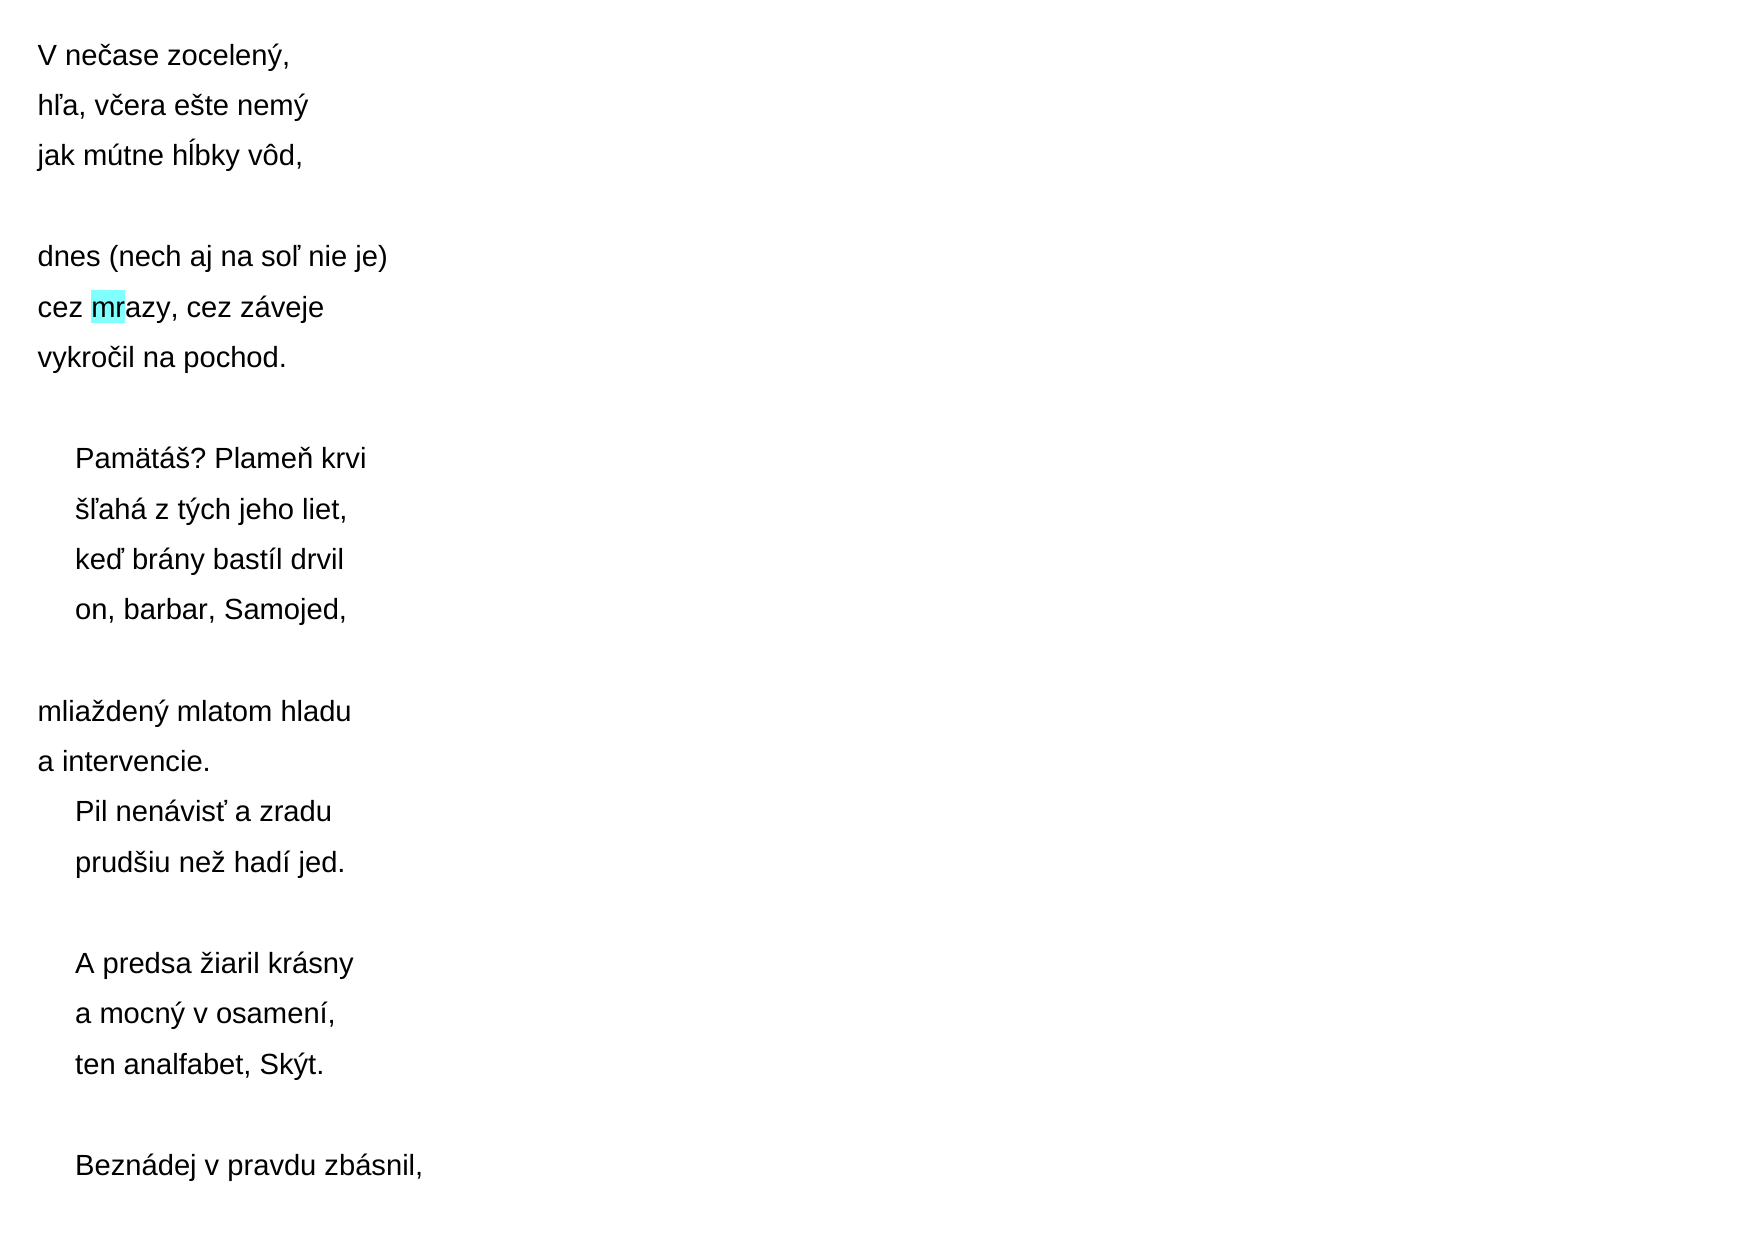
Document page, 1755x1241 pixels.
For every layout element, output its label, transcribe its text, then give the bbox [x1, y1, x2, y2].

text šľahá z tých jeho liet, [37, 492, 1148, 525]
text mliaždený mlatom hladu [37, 694, 1148, 727]
text a mocný v osamení, [37, 996, 1148, 1030]
text keď brány bastíl drvil [37, 542, 1148, 576]
text dnes (nech aj na soľ nie je) [37, 239, 1148, 273]
text a intervencie. [37, 744, 1148, 778]
text A predsa žiaril krásny [37, 946, 1148, 979]
text prudšiu než hadí jed. [37, 845, 1148, 878]
text jak mútne hĺbky vôd, [37, 138, 1148, 172]
text Pamätáš? Plameň krvi [37, 441, 1148, 475]
text Pil nenávisť a zradu [37, 794, 1148, 828]
text V nečase zocelený, [37, 37, 1148, 71]
text hľa, včera ešte nemý [37, 88, 1148, 121]
text Beznádej v pravdu zbásnil, [37, 1148, 1148, 1182]
text ten analfabet, Skýt. [37, 1047, 1148, 1080]
text vykročil na pochod. [37, 340, 1148, 374]
text cez mrazy, cez záveje [37, 290, 1148, 323]
text on, barbar, Samojed, [37, 592, 1148, 626]
